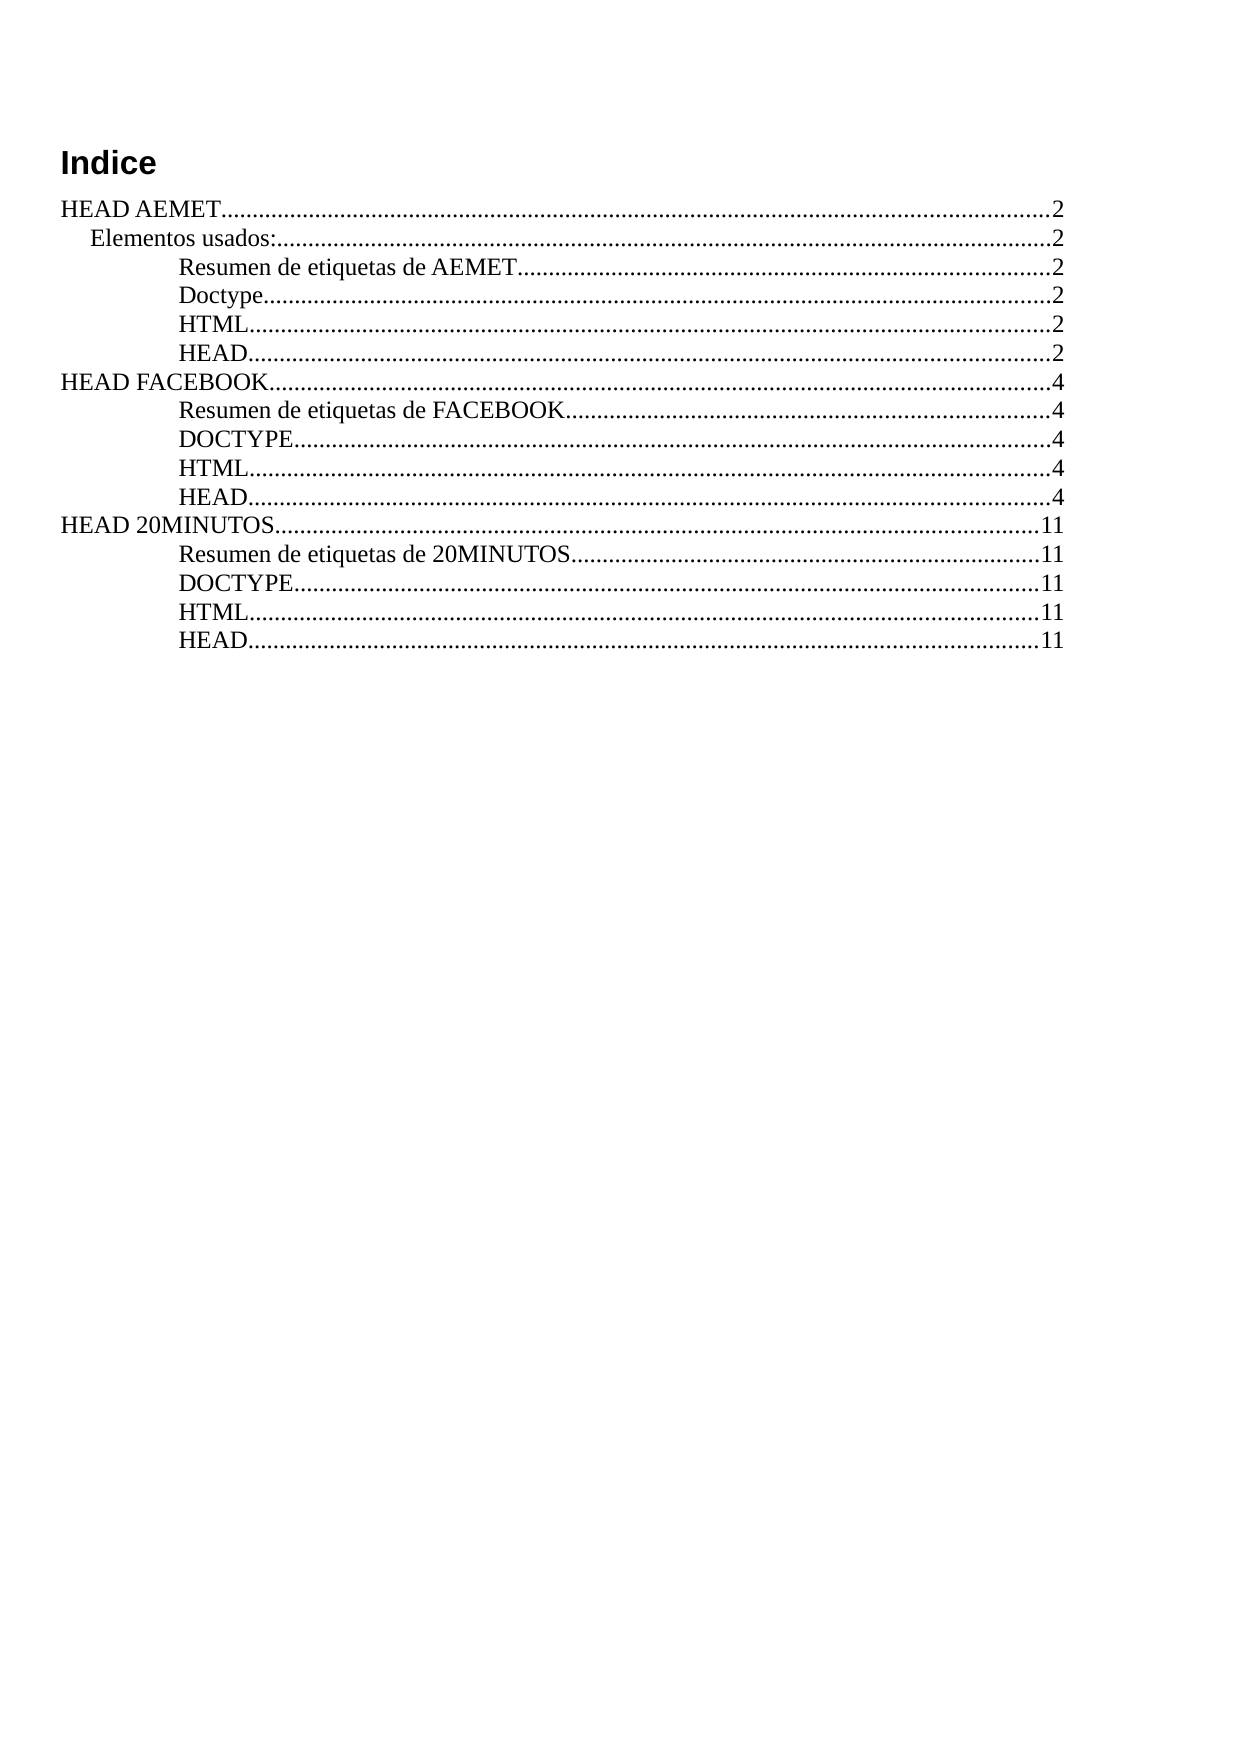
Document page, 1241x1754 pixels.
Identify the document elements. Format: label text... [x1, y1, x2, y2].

text Resumen de etiquetas de 20MINUTOS. 11 [178, 539, 1182, 568]
text HTML 2 [178, 309, 1182, 338]
text DOCTYPE 11 [178, 568, 1182, 597]
text Elementos usados: 2 [90, 223, 1182, 252]
text HEAD 11 [178, 625, 1182, 654]
text HEAD AEMET 2 [60, 194, 1182, 223]
text HEAD 2 [178, 338, 1182, 367]
text Doctype 2 [178, 280, 1182, 309]
subtitle Indice [60, 143, 1182, 182]
text HEAD 4 [178, 482, 1182, 510]
text Resumen de etiquetas de AEMET 2 [178, 252, 1182, 280]
text Resumen de etiquetas de FACEBOOK 4 [178, 395, 1182, 424]
text HTML 11 [178, 597, 1182, 625]
text HTML 4 [178, 453, 1182, 482]
text HEAD 20MINUTOS 11 [60, 510, 1182, 539]
text DOCTYPE 4 [178, 424, 1182, 453]
text HEAD FACEBOOK 4 [60, 367, 1182, 395]
